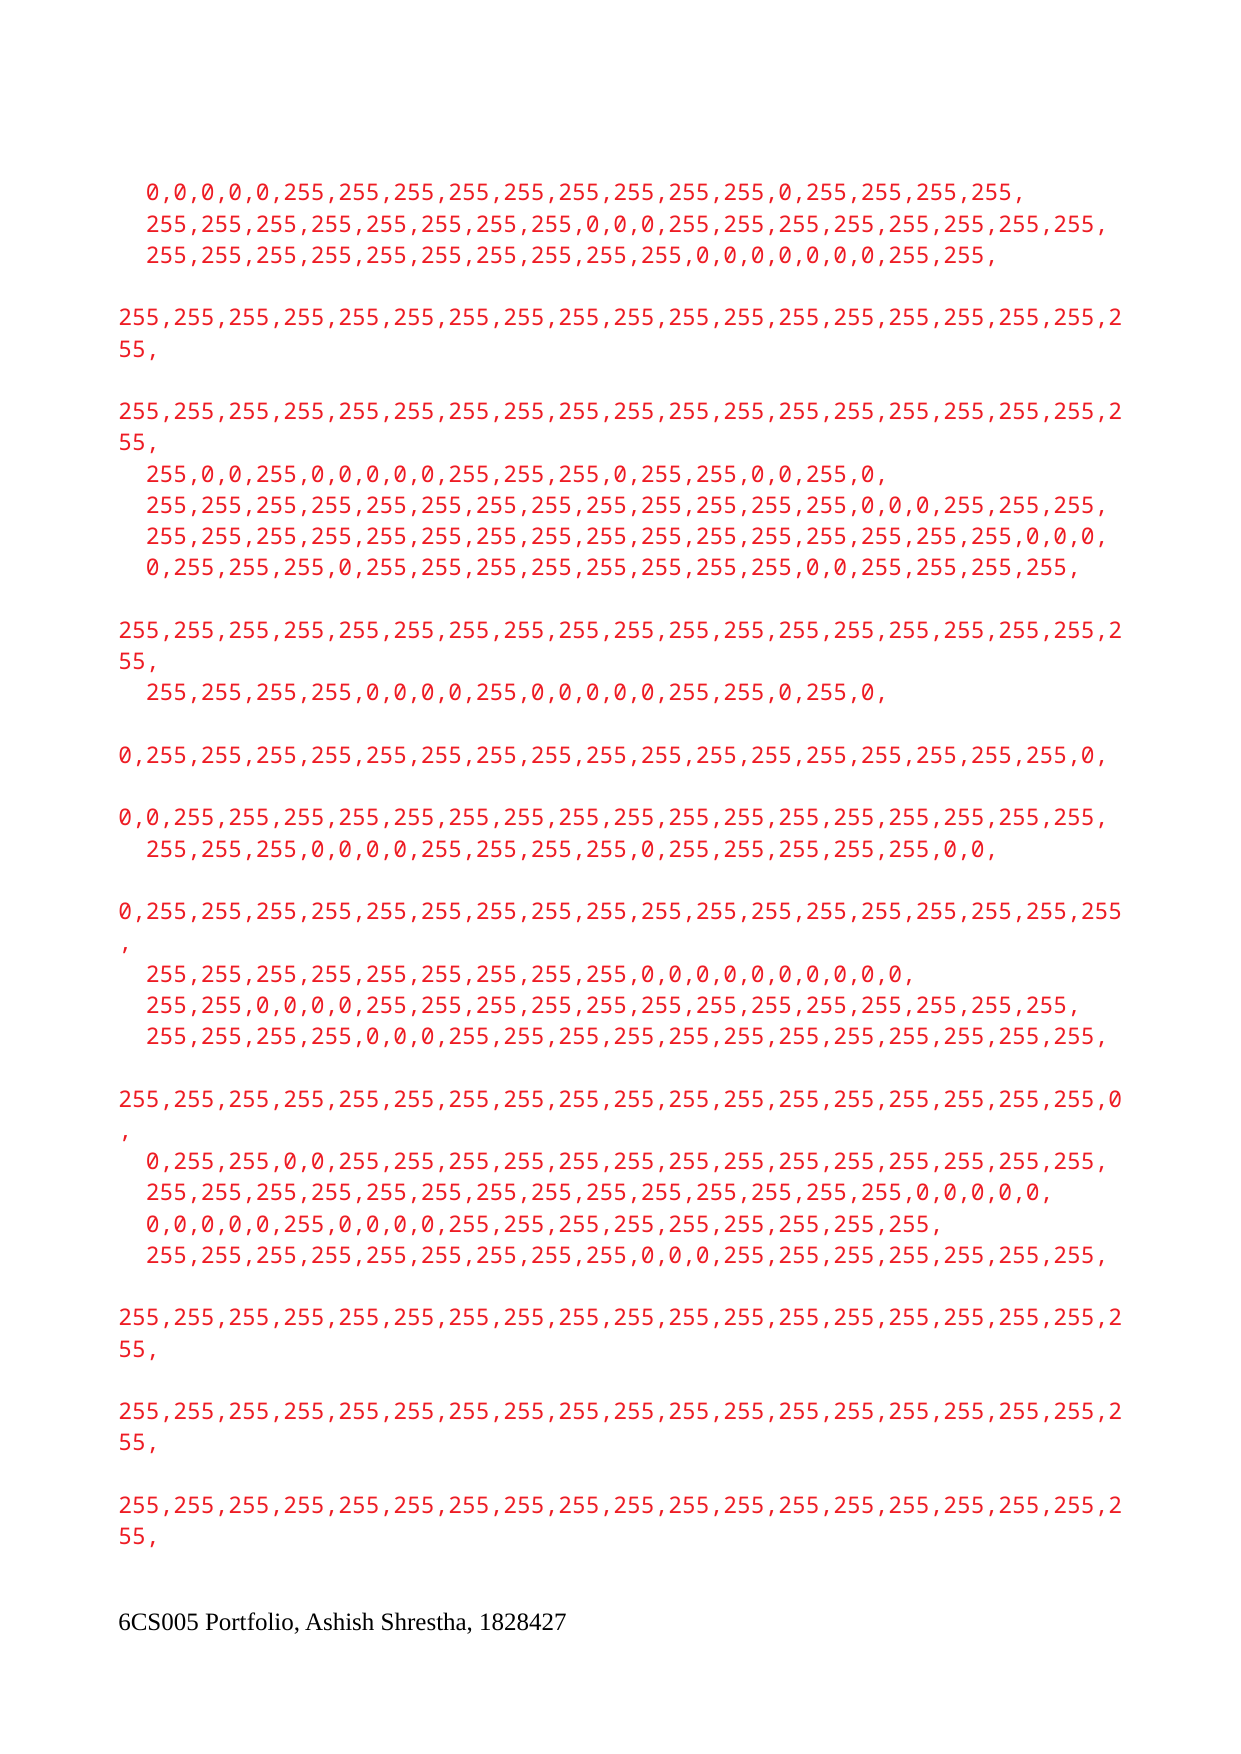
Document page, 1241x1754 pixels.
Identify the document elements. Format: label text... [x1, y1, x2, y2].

text 255,255,255,255,0,0,0,0,255,0,0,0,0,0,255,255,0,255,0, [118, 676, 1122, 708]
text 255,255,255,255,255,255,255,255,255,255,0,0,0,0,0,0,0,255,255, [118, 239, 1122, 270]
text 255,255,255,255,255,255,255,255,255,255,255,255,255,255,0,0,0,0,0, [118, 1176, 1122, 1208]
text 255,255,255,255,255,255,255,255,255,0,0,0,255,255,255,255,255,255,255, [118, 1239, 1122, 1270]
text 0,0,0,0,0,255,255,255,255,255,255,255,255,255,0,255,255,255,255, [118, 176, 1122, 208]
text 255,255,255,255,255,255,255,255,255,255,255,255,255,255,255,255,0,0,0, [118, 520, 1122, 551]
text 255,255,255,255,255,255,255,255,255,255,255,255,255,0,0,0,255,255,255, [118, 489, 1122, 520]
text 255,255,255,255,255,255,255,255,255,255,255,255,255,255,255,255,255,255,255, [118, 1458, 1122, 1551]
text 255,255,255,255,255,255,255,255,255,255,255,255,255,255,255,255,255,255,255, [118, 583, 1122, 676]
text 255,255,255,255,255,255,255,255,255,255,255,255,255,255,255,255,255,255,255, [118, 364, 1122, 458]
text 0,255,255,255,0,255,255,255,255,255,255,255,255,0,0,255,255,255,255, [118, 551, 1122, 583]
text 255,255,255,255,255,255,255,255,255,255,255,255,255,255,255,255,255,255,255, [118, 1270, 1122, 1364]
text 255,255,255,255,255,255,255,255,255,255,255,255,255,255,255,255,255,255,255, [118, 1364, 1122, 1458]
text 0,255,255,255,255,255,255,255,255,255,255,255,255,255,255,255,255,255,255, [118, 864, 1122, 958]
text 255,255,255,255,0,0,0,255,255,255,255,255,255,255,255,255,255,255,255, [118, 1020, 1122, 1051]
text 255,0,0,255,0,0,0,0,0,255,255,255,0,255,255,0,0,255,0, [118, 458, 1122, 489]
text 255,255,255,255,255,255,255,255,255,255,255,255,255,255,255,255,255,255,0, [118, 1051, 1122, 1145]
text 255,255,255,255,255,255,255,255,0,0,0,255,255,255,255,255,255,255,255, [118, 208, 1122, 239]
text 255,255,0,0,0,0,255,255,255,255,255,255,255,255,255,255,255,255,255, [118, 989, 1122, 1020]
text 0,0,255,255,255,255,255,255,255,255,255,255,255,255,255,255,255,255,255, [118, 770, 1122, 833]
text 255,255,255,255,255,255,255,255,255,0,0,0,0,0,0,0,0,0,0, [118, 958, 1122, 989]
text 0,0,0,0,0,255,0,0,0,0,255,255,255,255,255,255,255,255,255, [118, 1208, 1122, 1239]
text 255,255,255,0,0,0,0,255,255,255,255,0,255,255,255,255,255,0,0, [118, 833, 1122, 864]
text 0,255,255,0,0,255,255,255,255,255,255,255,255,255,255,255,255,255,255, [118, 1145, 1122, 1176]
text 255,255,255,255,255,255,255,255,255,255,255,255,255,255,255,255,255,255,255, [118, 270, 1122, 364]
text 0,255,255,255,255,255,255,255,255,255,255,255,255,255,255,255,255,255,0, [118, 708, 1122, 770]
